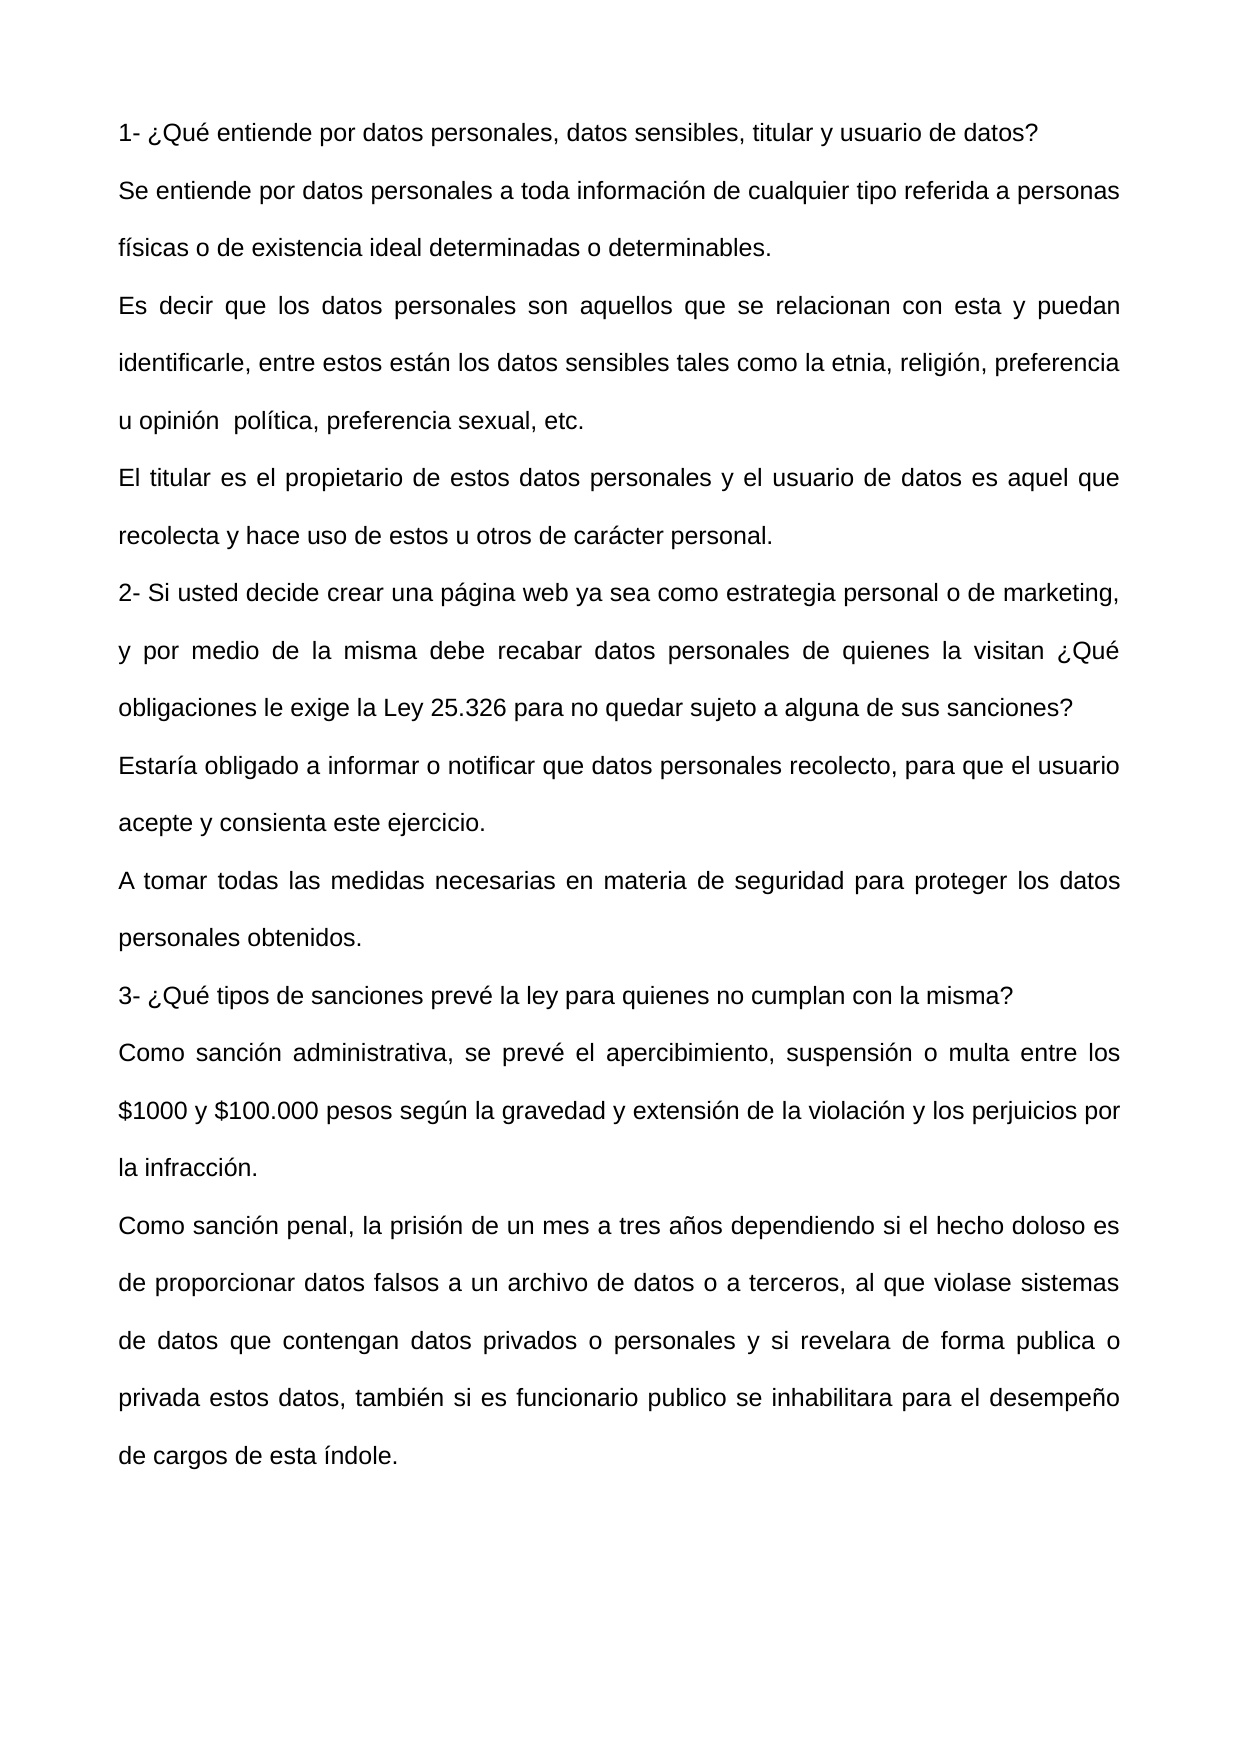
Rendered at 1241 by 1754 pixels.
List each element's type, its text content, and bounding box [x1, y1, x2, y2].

text Se entiende por datos personales a toda información de cualquier tipo referida a personas físicas o de existencia ideal determinadas o determinables. [118, 176, 1122, 262]
text Como sanción penal, la prisión de un mes a tres años dependiendo si el hecho doloso es de proporcionar datos falsos a un archivo de datos o a terceros, al que violase sistemas de datos que contengan datos privados o personales y si revelara de forma publica o privada estos datos, también si es funcionario publico se inhabilitara para el desempeño de cargos de esta índole. [118, 1211, 1122, 1469]
text Como sanción administrativa, se prevé el apercibimiento, suspensión o multa entre los $1000 y $100.000 pesos según la gravedad y extensión de la violación y los perjuicios por la infracción. [118, 1038, 1122, 1182]
text Es decir que los datos personales son aquellos que se relacionan con esta y puedan identificarle, entre estos están los datos sensibles tales como la etnia, religión, preferencia u opinión política, preferencia sexual, etc. [118, 291, 1122, 434]
text A tomar todas las medidas necesarias en materia de seguridad para proteger los datos personales obtenidos. [118, 866, 1122, 952]
text 1- ¿Qué entiende por datos personales, datos sensibles, titular y usuario de datos? [118, 118, 1122, 147]
text 3- ¿Qué tipos de sanciones prevé la ley para quienes no cumplan con la misma? [118, 981, 1122, 1009]
text 2- Si usted decide crear una página web ya sea como estrategia personal o de marketing, y por medio de la misma debe recabar datos personales de quienes la visitan ¿Qué obligaciones le exige la Ley 25.326 para no quedar sujeto a alguna de sus sanciones? [118, 578, 1122, 722]
text Estaría obligado a informar o notificar que datos personales recolecto, para que el usuario acepte y consienta este ejercicio. [118, 751, 1122, 837]
text El titular es el propietario de estos datos personales y el usuario de datos es aquel que recolecta y hace uso de estos u otros de carácter personal. [118, 463, 1122, 549]
